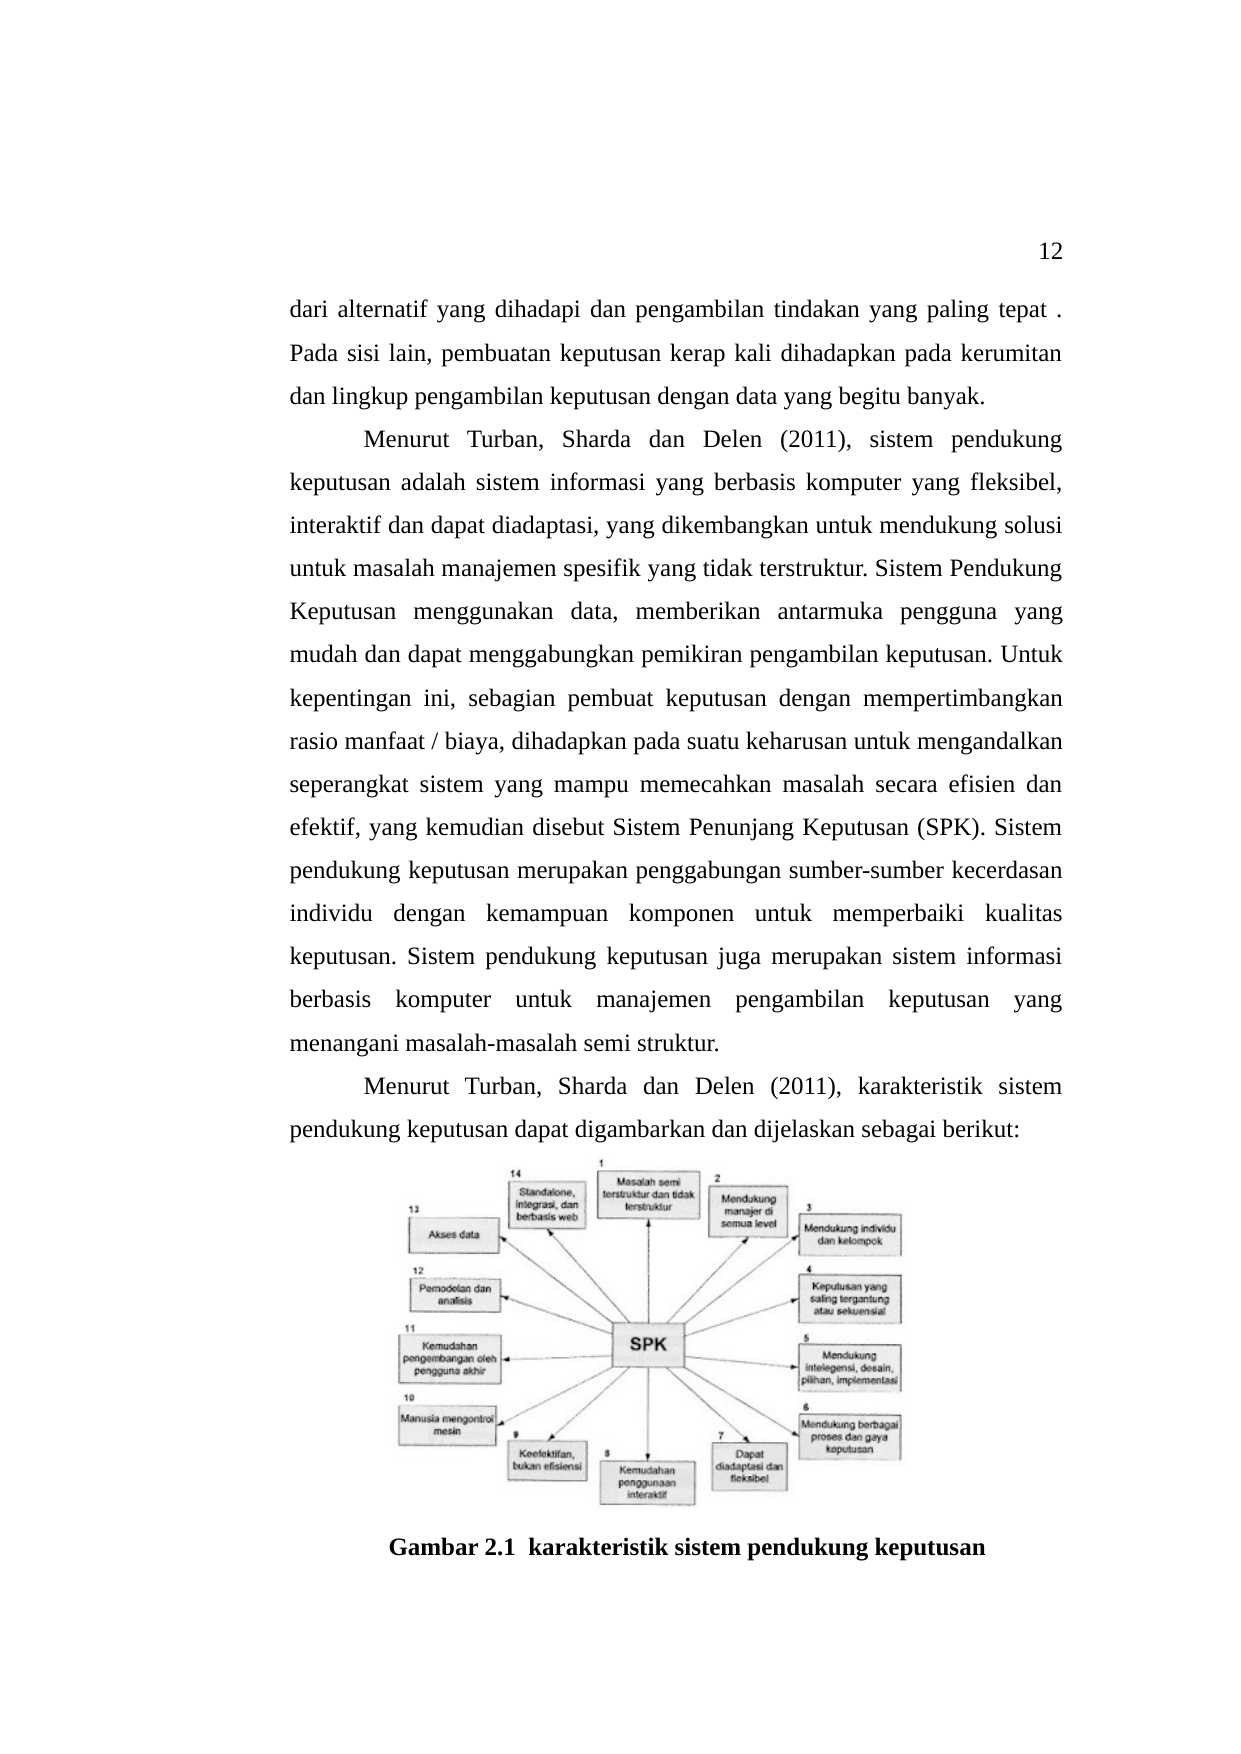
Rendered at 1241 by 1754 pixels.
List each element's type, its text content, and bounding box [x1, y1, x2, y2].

text dari alternatif yang dihadapi dan pengambilan tindakan yang paling tepat . Pada sisi lain, pembuatan keputusan kerap kali dihadapkan pada kerumitan dan lingkup pengambilan keputusan dengan data yang begitu banyak. [289, 294, 1063, 409]
text Menurut Turban, Sharda dan Delen (2011), karakteristik sistem pendukung keputusan dapat digambarkan dan dijelaskan sebagai berikut: [289, 1071, 1063, 1143]
text Gambar 2.1 karakteristik sistem pendukung keputusan [236, 1157, 1063, 1560]
text Menurut Turban, Sharda dan Delen (2011), sistem pendukung keputusan adalah sistem informasi yang berbasis komputer yang fleksibel, interaktif dan dapat diadaptasi, yang dikembangkan untuk mendukung solusi untuk masalah manajemen spesifik yang tidak terstruktur. Sistem Pendukung Keputusan menggunakan data, memberikan antarmuka pengguna yang mudah dan dapat menggabungkan pemikiran pengambilan keputusan. Untuk kepentingan ini, sebagian pembuat keputusan dengan mempertimbangkan rasio manfaat / biaya, dihadapkan pada suatu keharusan untuk mengandalkan seperangkat sistem yang mampu memecahkan masalah secara efisien dan efektif, yang kemudian disebut Sistem Penunjang Keputusan (SPK). Sistem pendukung keputusan merupakan penggabungan sumber-sumber kecerdasan individu dengan kemampuan komponen untuk memperbaiki kualitas keputusan. Sistem pendukung keputusan juga merupakan sistem informasi berbasis komputer untuk manajemen pengambilan keputusan yang menangani masalah-masalah semi struktur. [289, 424, 1063, 1056]
picture [388, 1157, 911, 1509]
